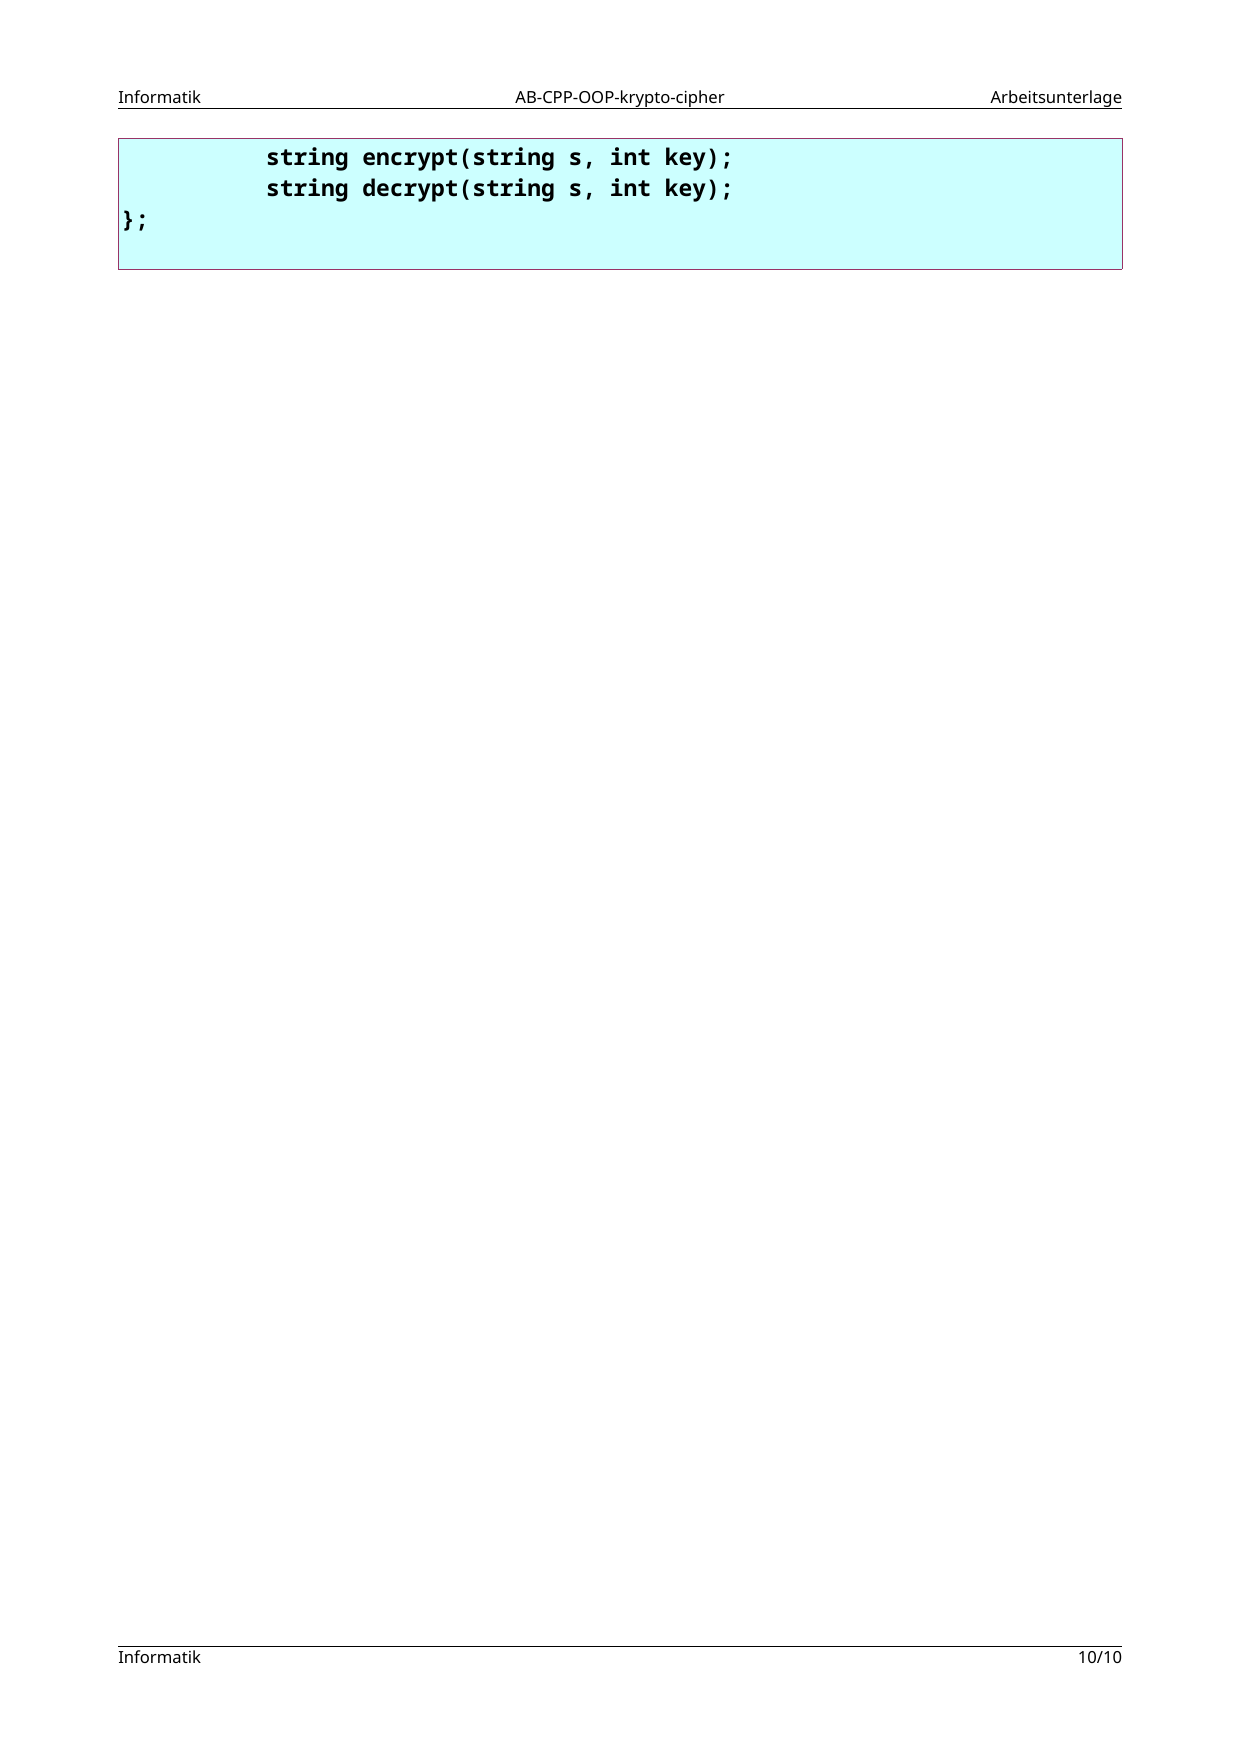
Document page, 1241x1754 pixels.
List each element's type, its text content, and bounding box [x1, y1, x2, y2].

text }; [119, 200, 1122, 232]
text string encrypt(string s, int key); [119, 139, 1122, 169]
text string decrypt(string s, int key); [119, 169, 1122, 200]
